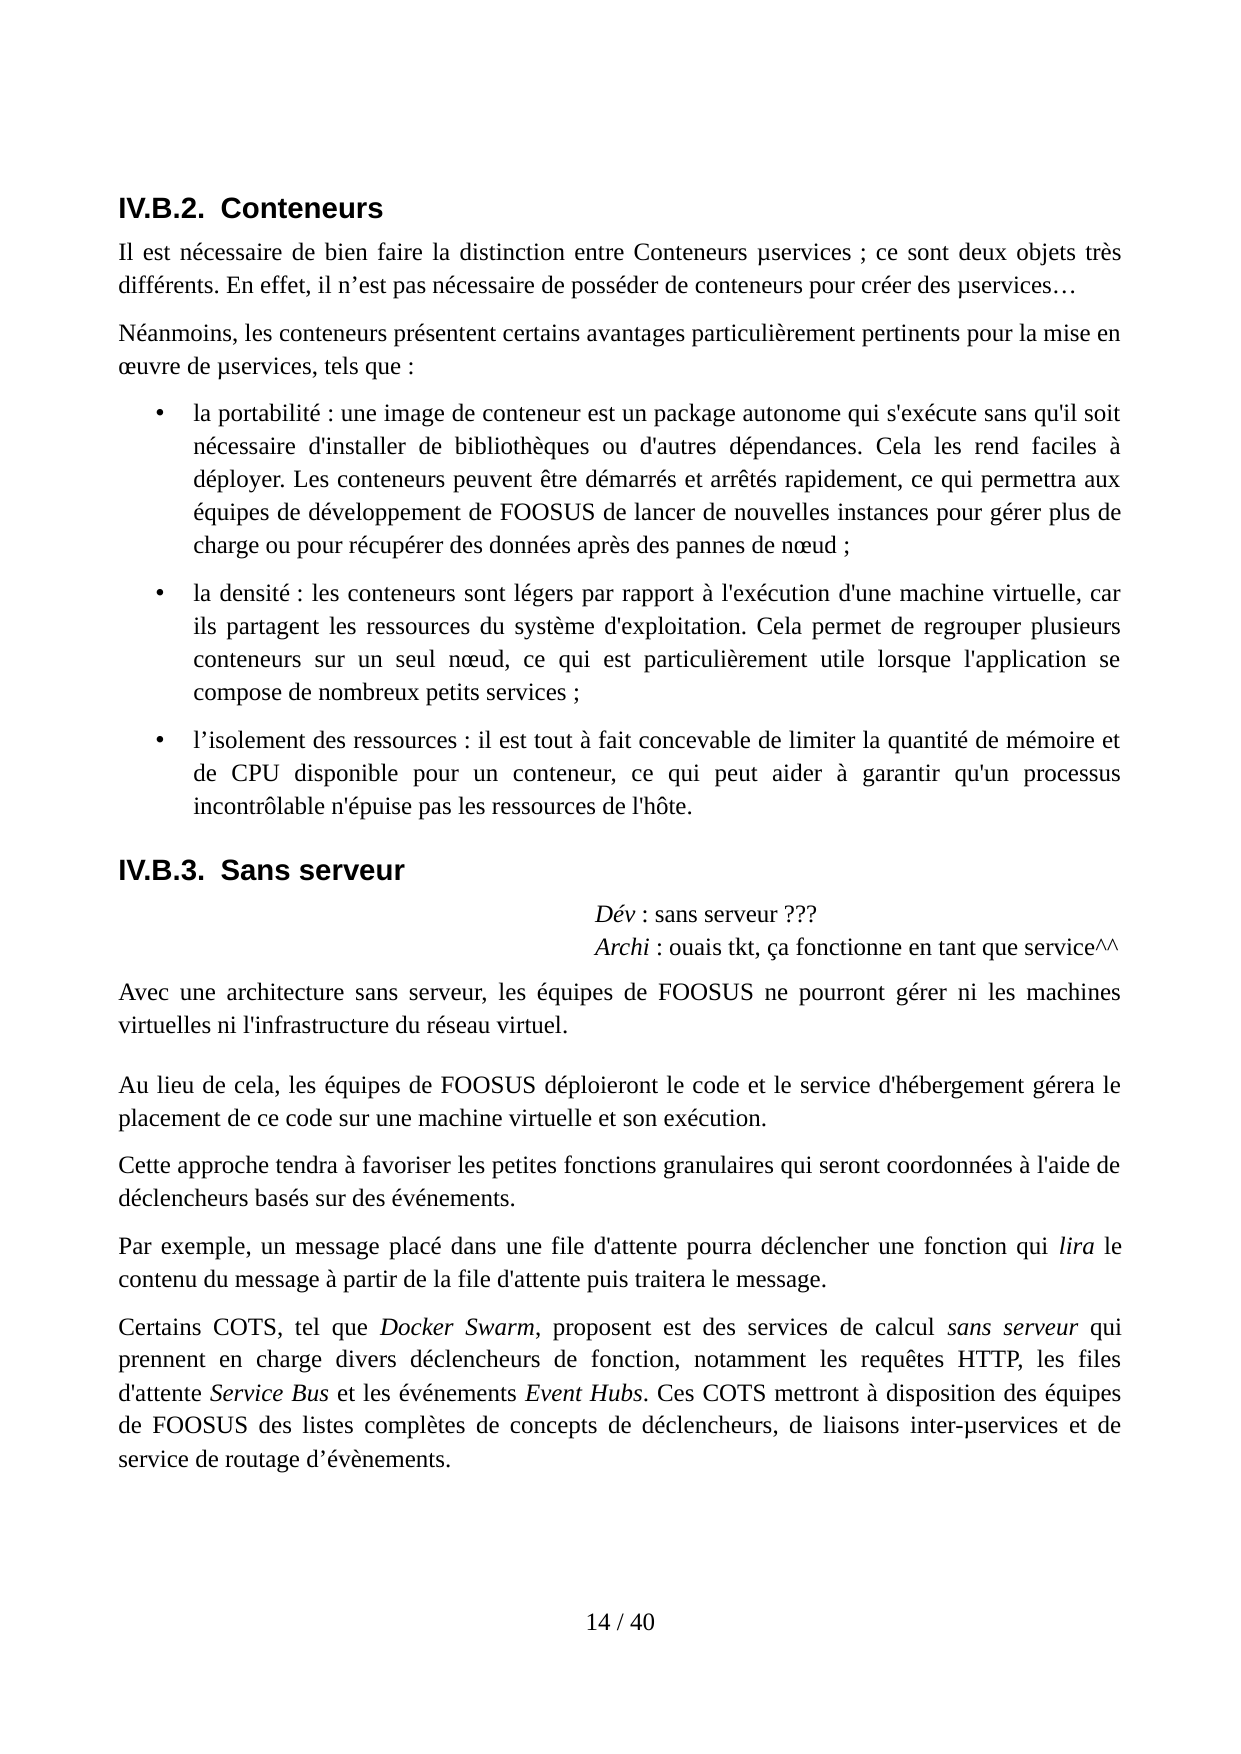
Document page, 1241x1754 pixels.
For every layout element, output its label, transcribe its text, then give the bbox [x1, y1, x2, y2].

text Certains COTS, tel que Docker Swarm, proposent est des services de calcul sans serveur qui prennent en charge divers déclencheurs de fonction, notamment les requêtes HTTP, les files d'attente Service Bus et les événements Event Hubs. Ces COTS mettront à disposition des équipes de FOOSUS des listes complètes de concepts de déclencheurs, de liaisons inter-µservices et de service de routage d’évènements. [118, 1312, 1122, 1472]
list la portabilité : une image de conteneur est un package autonome qui s'exécute sans qu'il soit nécessaire d'installer de bibliothèques ou d'autres dépendances. Cela les rend faciles à déployer. Les conteneurs peuvent être démarrés et arrêtés rapidement, ce qui permettra aux équipes de développement de FOOSUS de lancer de nouvelles instances pour gérer plus de charge ou pour récupérer des données après des pannes de nœud ; [156, 398, 1122, 559]
subtitle Sans serveur [118, 853, 1122, 887]
text Néanmoins, les conteneurs présentent certains avantages particulièrement pertinents pour la mise en œuvre de µservices, tels que : [118, 318, 1122, 379]
subtitle Conteneurs [118, 191, 1122, 225]
text Au lieu de cela, les équipes de FOOSUS déploieront le code et le service d'hébergement gérera le placement de ce code sur une machine virtuelle et son exécution. [118, 1070, 1122, 1131]
text Dév : sans serveur ??? [118, 899, 1122, 928]
list l’isolement des ressources : il est tout à fait concevable de limiter la quantité de mémoire et de CPU disponible pour un conteneur, ce qui peut aider à garantir qu'un processus incontrôlable n'épuise pas les ressources de l'hôte. [156, 725, 1122, 819]
text Archi : ouais tkt, ça fonctionne en tant que service^^ [118, 932, 1122, 961]
text Il est nécessaire de bien faire la distinction entre Conteneurs µservices ; ce sont deux objets très différents. En effet, il n’est pas nécessaire de posséder de conteneurs pour créer des µservices… [118, 237, 1122, 299]
text Avec une architecture sans serveur, les équipes de FOOSUS ne pourront gérer ni les machines virtuelles ni l'infrastructure du réseau virtuel. [118, 977, 1122, 1039]
list la densité : les conteneurs sont légers par rapport à l'exécution d'une machine virtuelle, car ils partagent les ressources du système d'exploitation. Cela permet de regrouper plusieurs conteneurs sur un seul nœud, ce qui est particulièrement utile lorsque l'application se compose de nombreux petits services ; [156, 578, 1122, 706]
text Cette approche tendra à favoriser les petites fonctions granulaires qui seront coordonnées à l'aide de déclencheurs basés sur des événements. [118, 1150, 1122, 1212]
text Par exemple, un message placé dans une file d'attente pourra déclencher une fonction qui lira le contenu du message à partir de la file d'attente puis traitera le message. [118, 1231, 1122, 1293]
